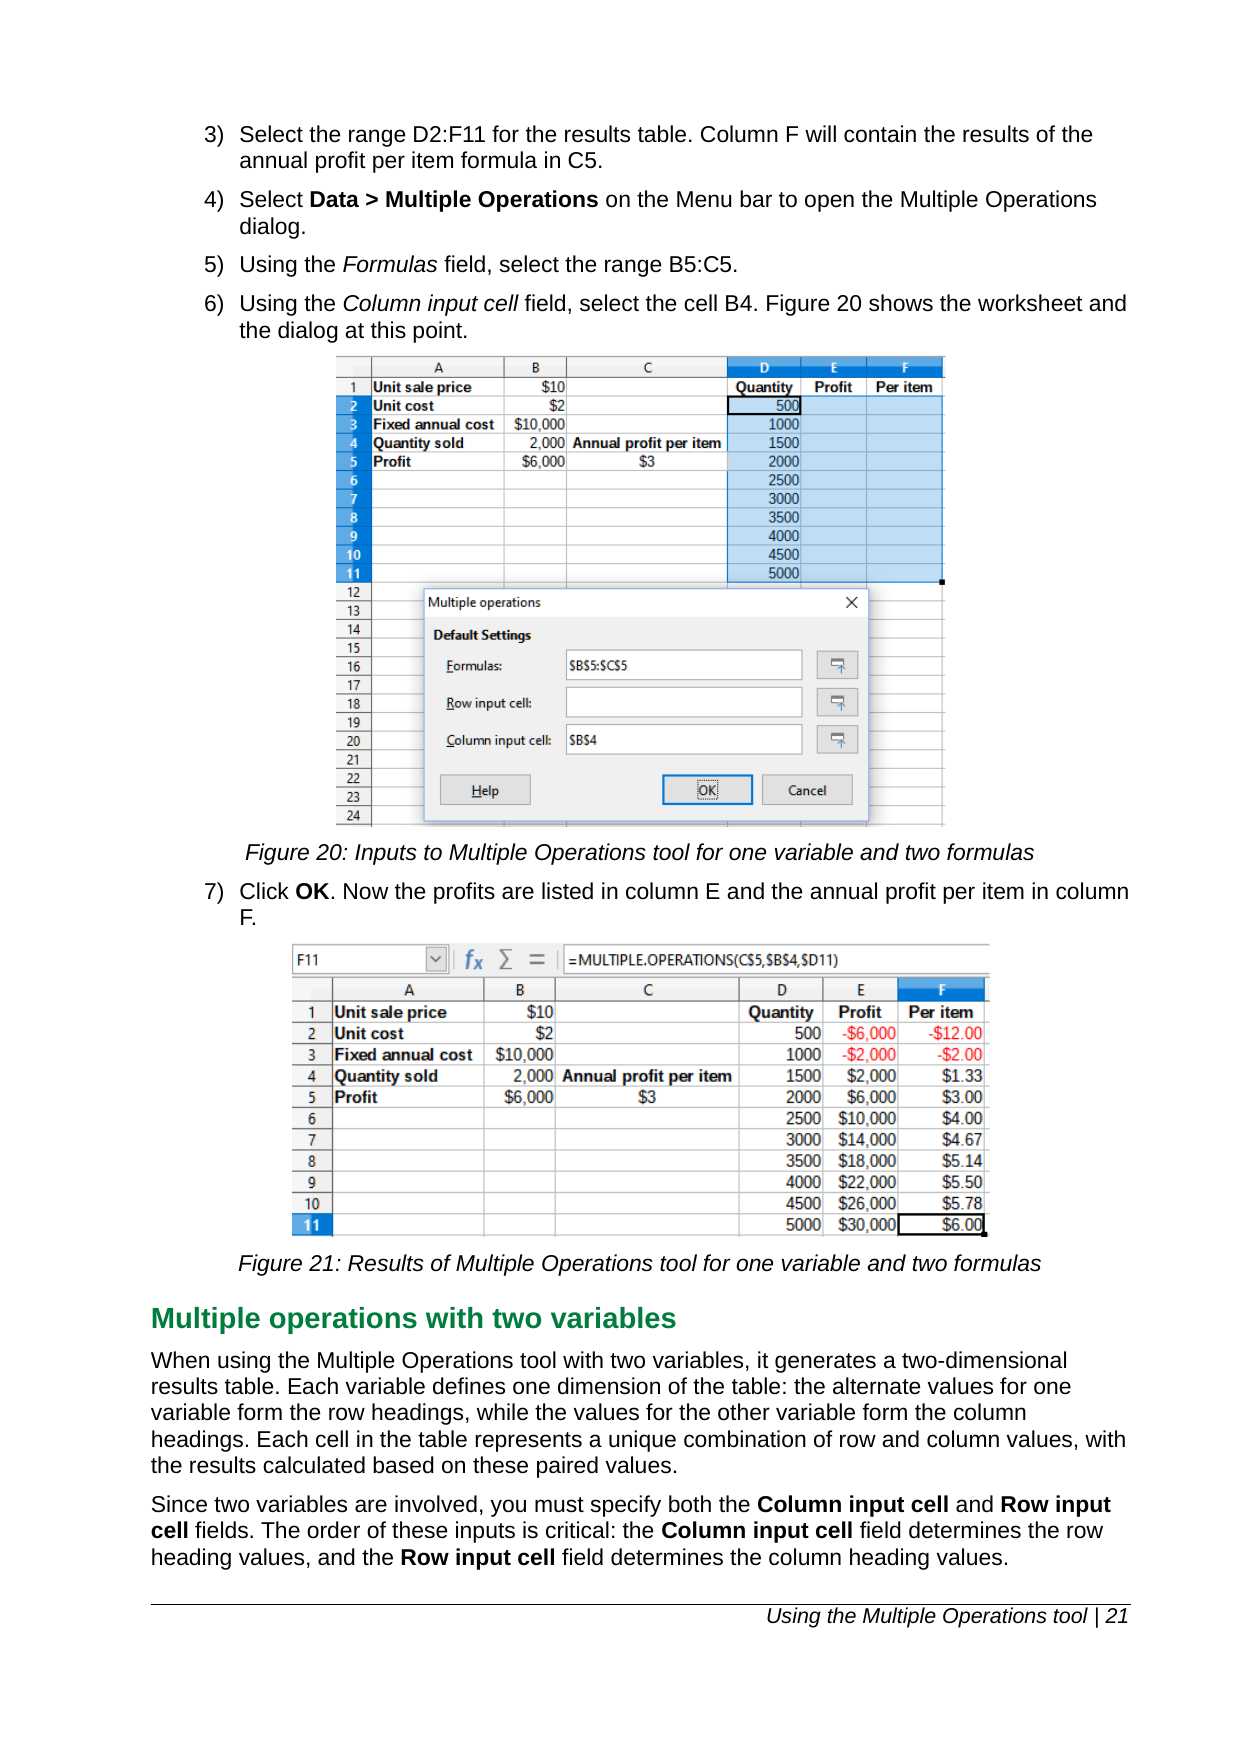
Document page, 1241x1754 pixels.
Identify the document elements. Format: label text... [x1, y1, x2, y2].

list Click OK. Now the profits are listed in column E and the annual profit per item in column F. [224, 878, 1131, 931]
list Using the Formulas field, select the range B5:C5. [224, 251, 1131, 278]
list Select Data > Multiple Operations on the Menu bar to open the Multiple Operations dialog. [224, 186, 1131, 239]
picture [336, 355, 946, 827]
subtitle Multiple operations with two variables [151, 1301, 1131, 1334]
text Since two variables are involved, you must specify both the Column input cell and Row input cell fields. The order of these inputs is critical: the Column input cell field determines the row heading values, and the Row input cell field determines the column heading values. [151, 1491, 1131, 1570]
text When using the Multiple Operations tool with two variables, it generates a two-dimensional results table. Each variable defines one dimension of the table: the alternate values for one variable form the row headings, while the values for the other variable form the column headings. Each cell in the table represents a unique combination of row and column values, with the results calculated based on these paired values. [151, 1347, 1131, 1478]
list Select the range D2:F11 for the results table. Column F will contain the results of the annual profit per item formula in C5. [224, 121, 1131, 174]
picture [292, 943, 990, 1237]
text Figure 21: Results of Multiple Operations tool for one variable and two formulas [238, 1249, 1044, 1276]
list Using the Column input cell field, select the cell B4. Figure 20 shows the worksheet and the dialog at this point. [224, 290, 1131, 343]
text Figure 20: Inputs to Multiple Operations tool for one variable and two formulas [245, 839, 1037, 866]
